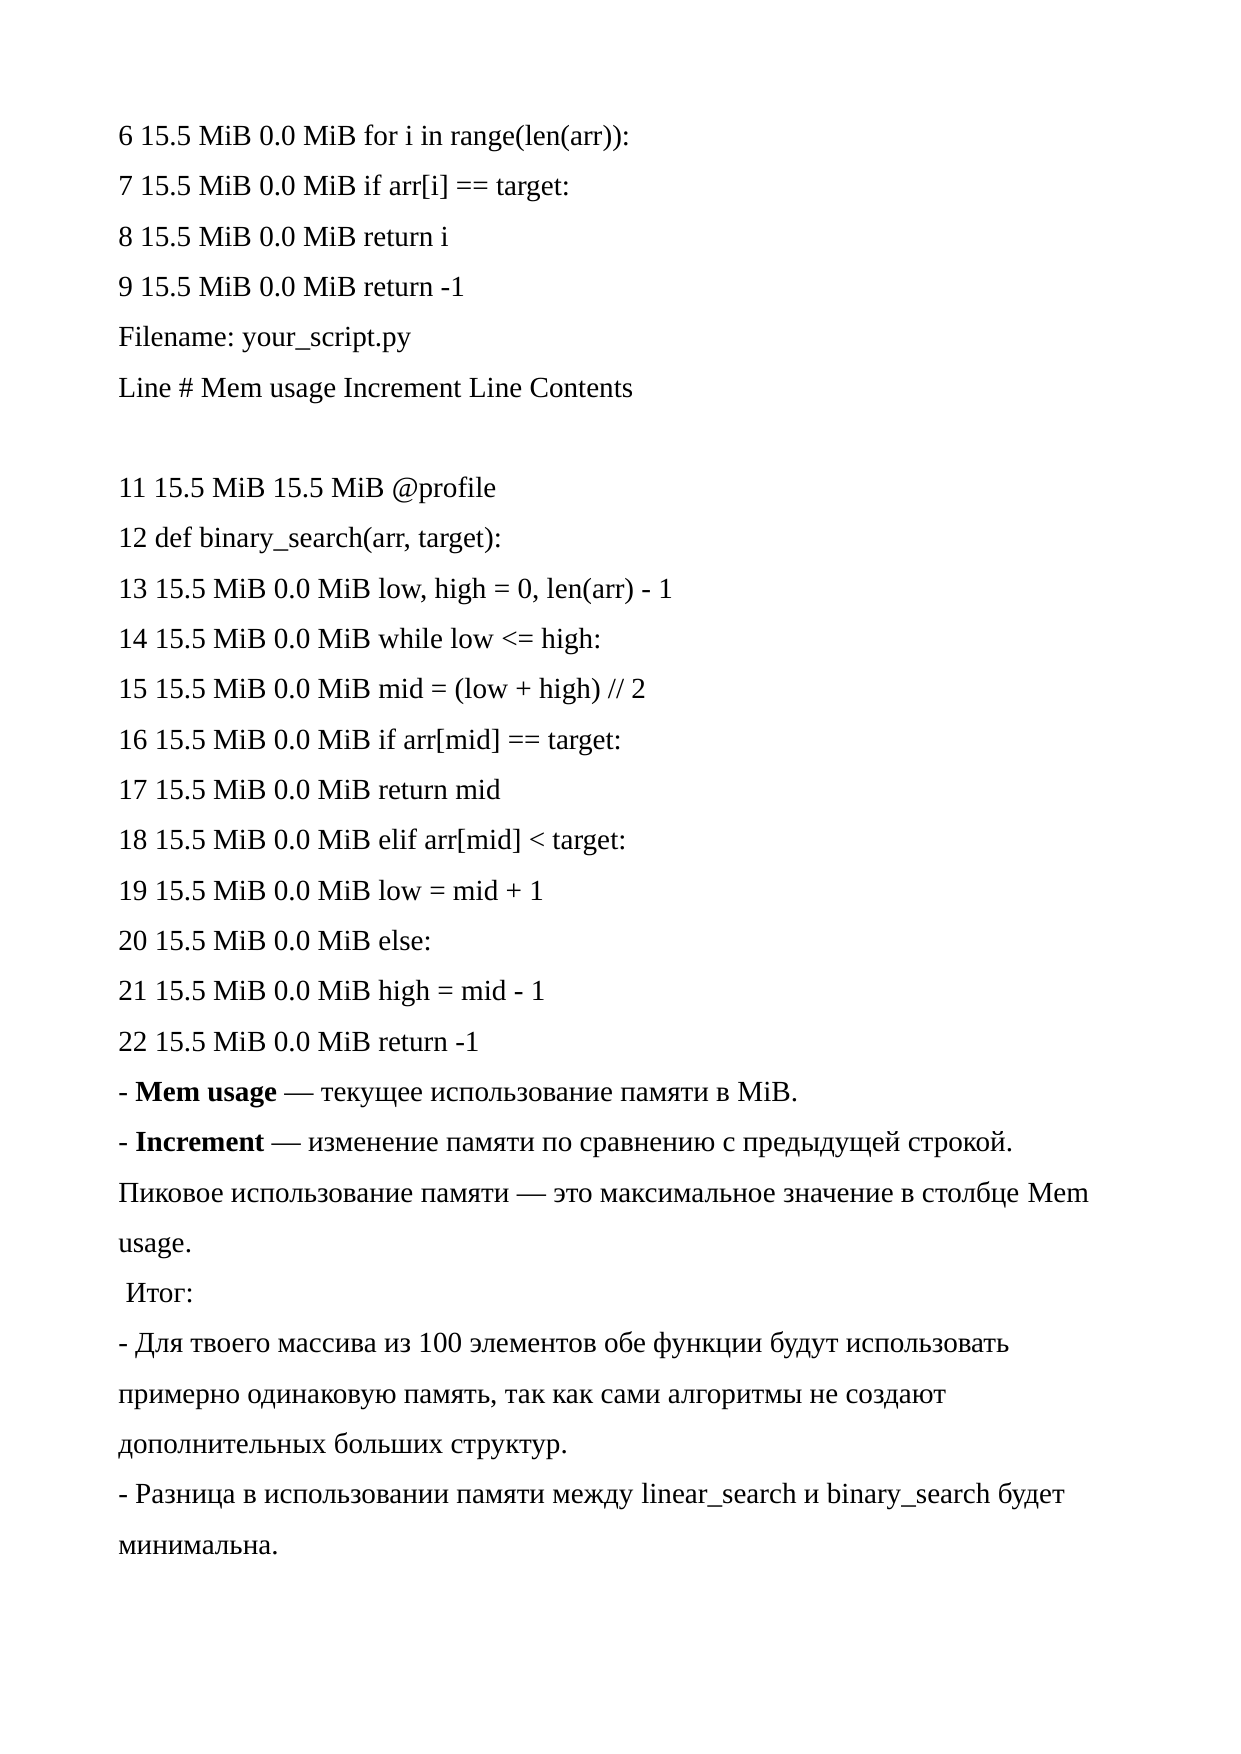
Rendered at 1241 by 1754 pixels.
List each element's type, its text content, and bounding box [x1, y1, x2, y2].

text 6 15.5 MiB 0.0 MiB for i in range(len(arr)): 7 15.5 MiB 0.0 MiB if arr[i] == target: 8 15.5 MiB 0.0 MiB return i 9 15.5 MiB 0.0 MiB return -1 Filename: your_script.py Line # Mem usage Increment Line Contents 11 15.5 MiB 15.5 MiB @profile 12 def binary_search(arr, target): 13 15.5 MiB 0.0 MiB low, high = 0, len(arr) - 1 14 15.5 MiB 0.0 MiB while low <= high: 15 15.5 MiB 0.0 MiB mid = (low + high) // 2 16 15.5 MiB 0.0 MiB if arr[mid] == target: 17 15.5 MiB 0.0 MiB return mid 18 15.5 MiB 0.0 MiB elif arr[mid] < target: 19 15.5 MiB 0.0 MiB low = mid + 1 20 15.5 MiB 0.0 MiB else: 21 15.5 MiB 0.0 MiB high = mid - 1 22 15.5 MiB 0.0 MiB return -1 - Mem usage — текущее использование памяти в MiB. - Increment — изменение памяти по сравнению с предыдущей строкой. Пиковое использование памяти — это максимальное значение в столбце Mem usage. Итог: - Для твоего массива из 100 элементов обе функции будут использовать примерно одинаковую память, так как сами алгоритмы не создают дополнительных больших структур. - Разница в использовании памяти между linear_search и binary_search будет минимальна. [118, 118, 1122, 1560]
